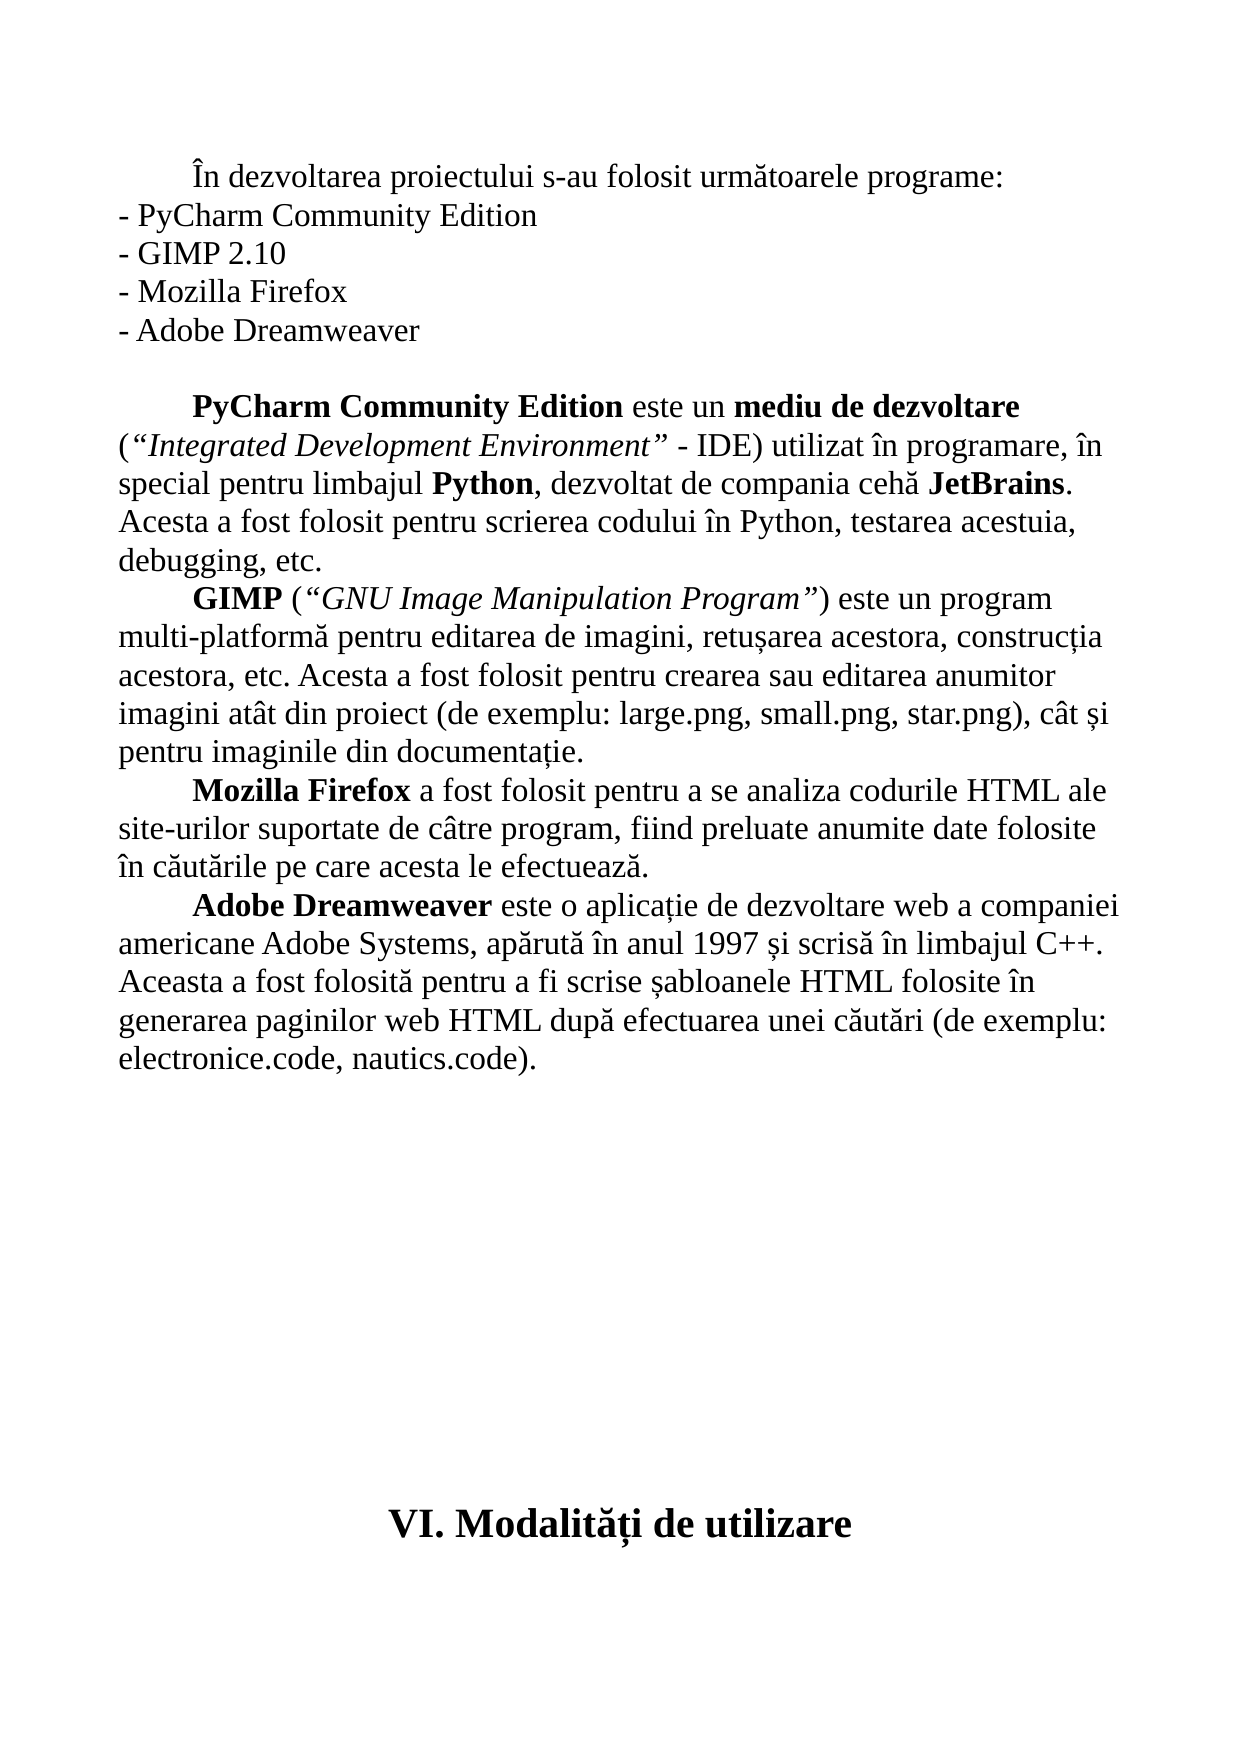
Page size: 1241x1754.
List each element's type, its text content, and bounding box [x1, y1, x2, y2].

text Mozilla Firefox a fost folosit pentru a se analiza codurile HTML ale site-urilor suportate de câtre program, fiind preluate anumite date folosite în căutările pe care acesta le efectuează. [118, 770, 1122, 885]
text - GIMP 2.10 [118, 233, 1122, 271]
text În dezvoltarea proiectului s-au folosit următoarele programe: [118, 156, 1122, 195]
text VI. Modalități de utilizare [118, 1498, 1122, 1546]
text Adobe Dreamweaver este o aplicație de dezvoltare web a companiei americane Adobe Systems, apărută în anul 1997 și scrisă în limbajul C++. Aceasta a fost folosită pentru a fi scrise șabloanele HTML folosite în generarea paginilor web HTML după efectuarea unei căutări (de exemplu: electronice.code, nautics.code). [118, 885, 1122, 1076]
text - PyCharm Community Edition [118, 195, 1122, 233]
text - Adobe Dreamweaver [118, 310, 1122, 348]
text - Mozilla Firefox [118, 271, 1122, 310]
text PyCharm Community Edition este un mediu de dezvoltare (“Integrated Development Environment” - IDE) utilizat în programare, în special pentru limbajul Python, dezvoltat de compania cehă JetBrains. Acesta a fost folosit pentru scrierea codului în Python, testarea acestuia, debugging, etc. [118, 386, 1122, 578]
text GIMP (“GNU Image Manipulation Program”) este un program multi-platformă pentru editarea de imagini, retușarea acestora, construcția acestora, etc. Acesta a fost folosit pentru crearea sau editarea anumitor imagini atât din proiect (de exemplu: large.png, small.png, star.png), cât și pentru imaginile din documentație. [118, 578, 1122, 770]
